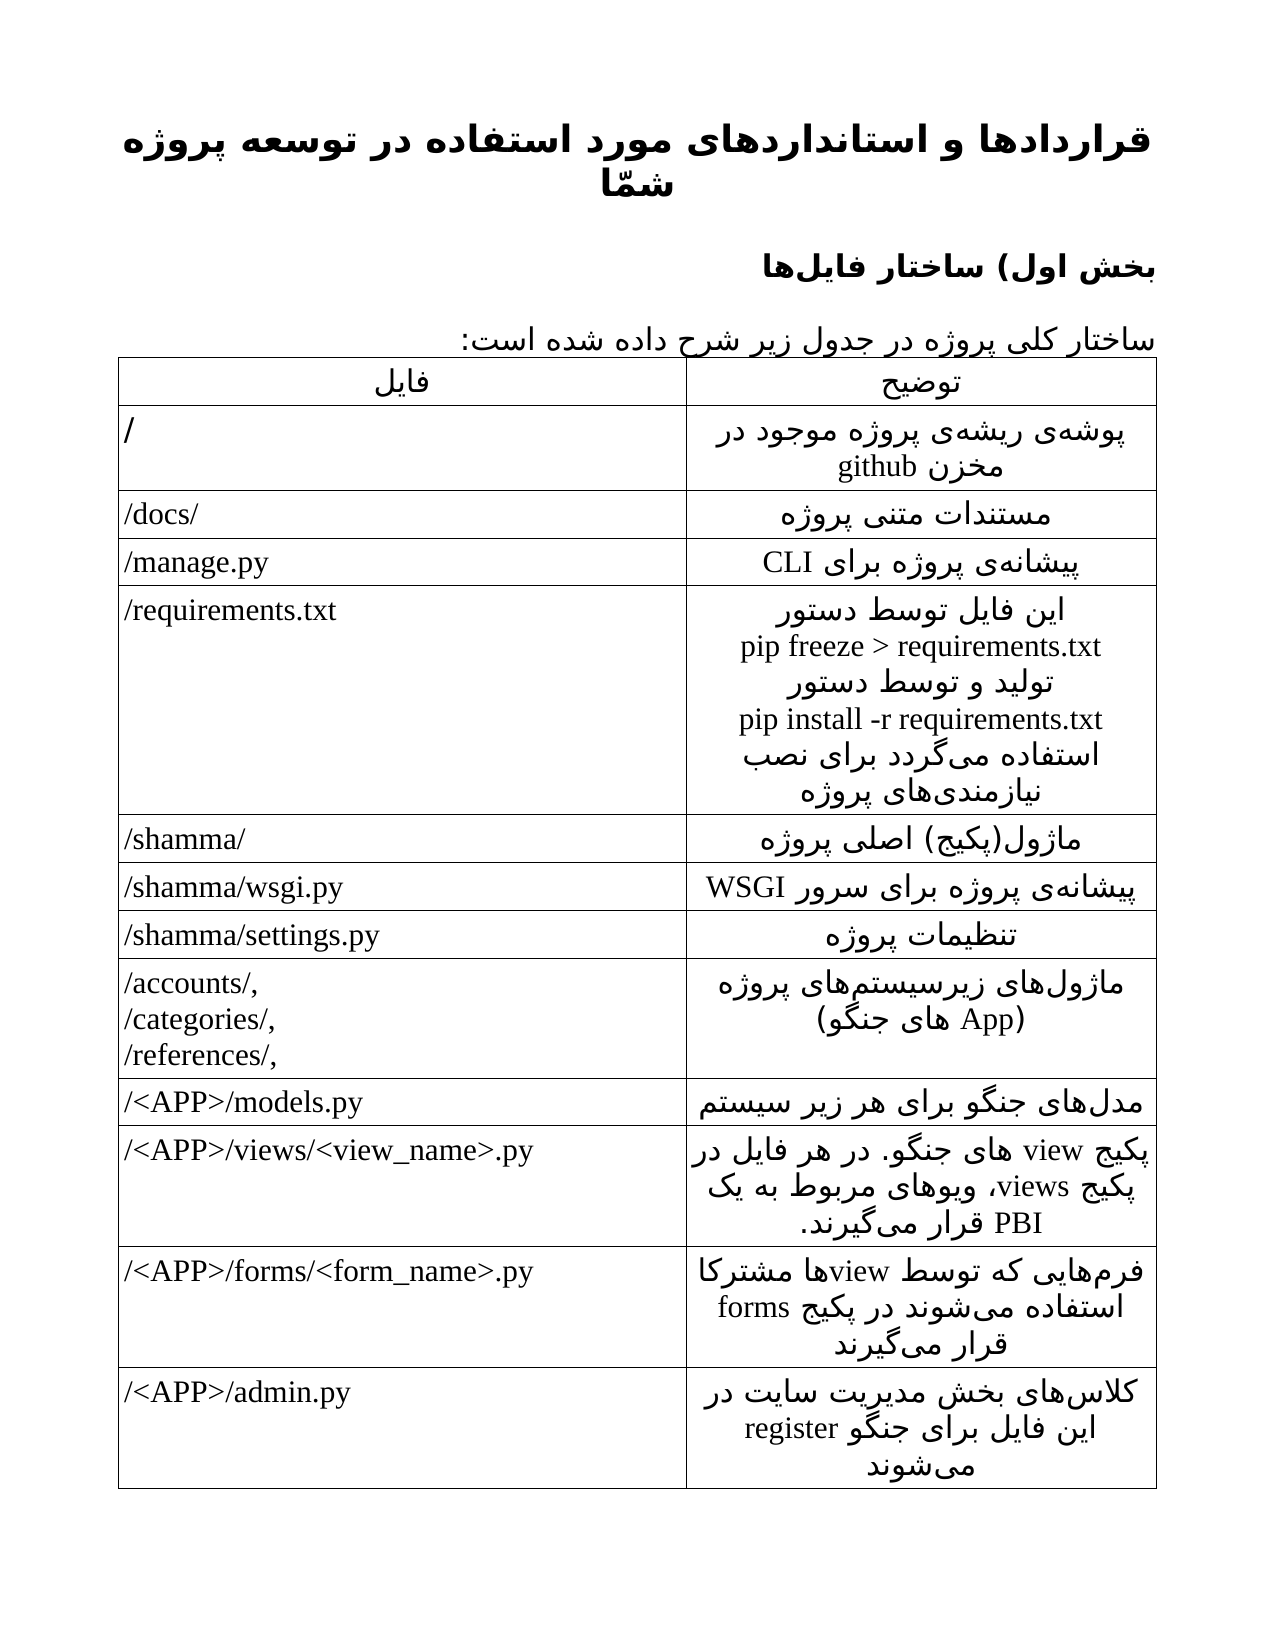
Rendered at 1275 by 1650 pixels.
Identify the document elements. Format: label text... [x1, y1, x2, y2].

table_cell /requirements.txt [119, 586, 686, 814]
table_cell پیشانه‌ی پروژه برای سرور WSGI [687, 863, 1156, 910]
table_cell / [119, 406, 686, 489]
table_cell ماژول‌های زیرسیستم‌های پروژه (App های جنگو) [687, 959, 1156, 1077]
table_cell تنظیمات پروژه [687, 911, 1156, 958]
text ساختار کلی پروژه در جدول زیر شرح داده شده است: [118, 321, 1157, 357]
table_cell پوشه‌ی ریشه‌ی پروژه موجود در مخزن github [687, 406, 1156, 489]
table_cell پیشانه‌ی پروژه برای CLI [687, 539, 1156, 585]
table_cell /manage.py [119, 539, 686, 585]
table_cell /shamma/wsgi.py [119, 863, 686, 910]
table_cell مستندات متنی پروژه [687, 491, 1156, 537]
table_cell /<APP>/forms/<form_name>.py [119, 1247, 686, 1367]
table_cell /shamma/settings.py [119, 911, 686, 958]
table_cell /<APP>/admin.py [119, 1368, 686, 1488]
table_header توضیح [687, 358, 1156, 405]
table_cell ماژول(پکیج) اصلی پروژه [687, 815, 1156, 862]
table_cell فرم‌هایی که توسط viewها مشترکا استفاده می‌شوند در پکیج forms قرار می‌گیرند [687, 1247, 1156, 1367]
table_cell کلاس‌های بخش مدیریت سایت در این فایل برای جنگو register می‌شوند [687, 1368, 1156, 1488]
text بخش اول) ساختار فایل‌ها [118, 248, 1157, 285]
table_header فایل [119, 358, 686, 405]
text قرارداد‌ها و استانداردهای مورد استفاده در توسعه پروژه شمّا [118, 118, 1157, 205]
table_cell پکیج view های جنگو. در هر فایل در پکیج views، ویو‌های مربوط به یک PBI قرار می‌گیرند. [687, 1126, 1156, 1246]
table_cell /docs/ [119, 491, 686, 537]
table_cell /shamma/ [119, 815, 686, 862]
table_cell این فایل توسط دستور pip freeze > requirements.txt تولید و توسط دستور pip install -r requirements.txt استفاده می‌گردد برای نصب نیازمندی‌های پروژه [687, 586, 1156, 814]
table_cell /accounts/, /categories/, /references/, [119, 959, 686, 1077]
table_cell مدل‌های جنگو برای هر زیر سیستم [687, 1079, 1156, 1125]
table_cell /<APP>/views/<view_name>.py [119, 1126, 686, 1246]
table_cell /<APP>/models.py [119, 1079, 686, 1125]
